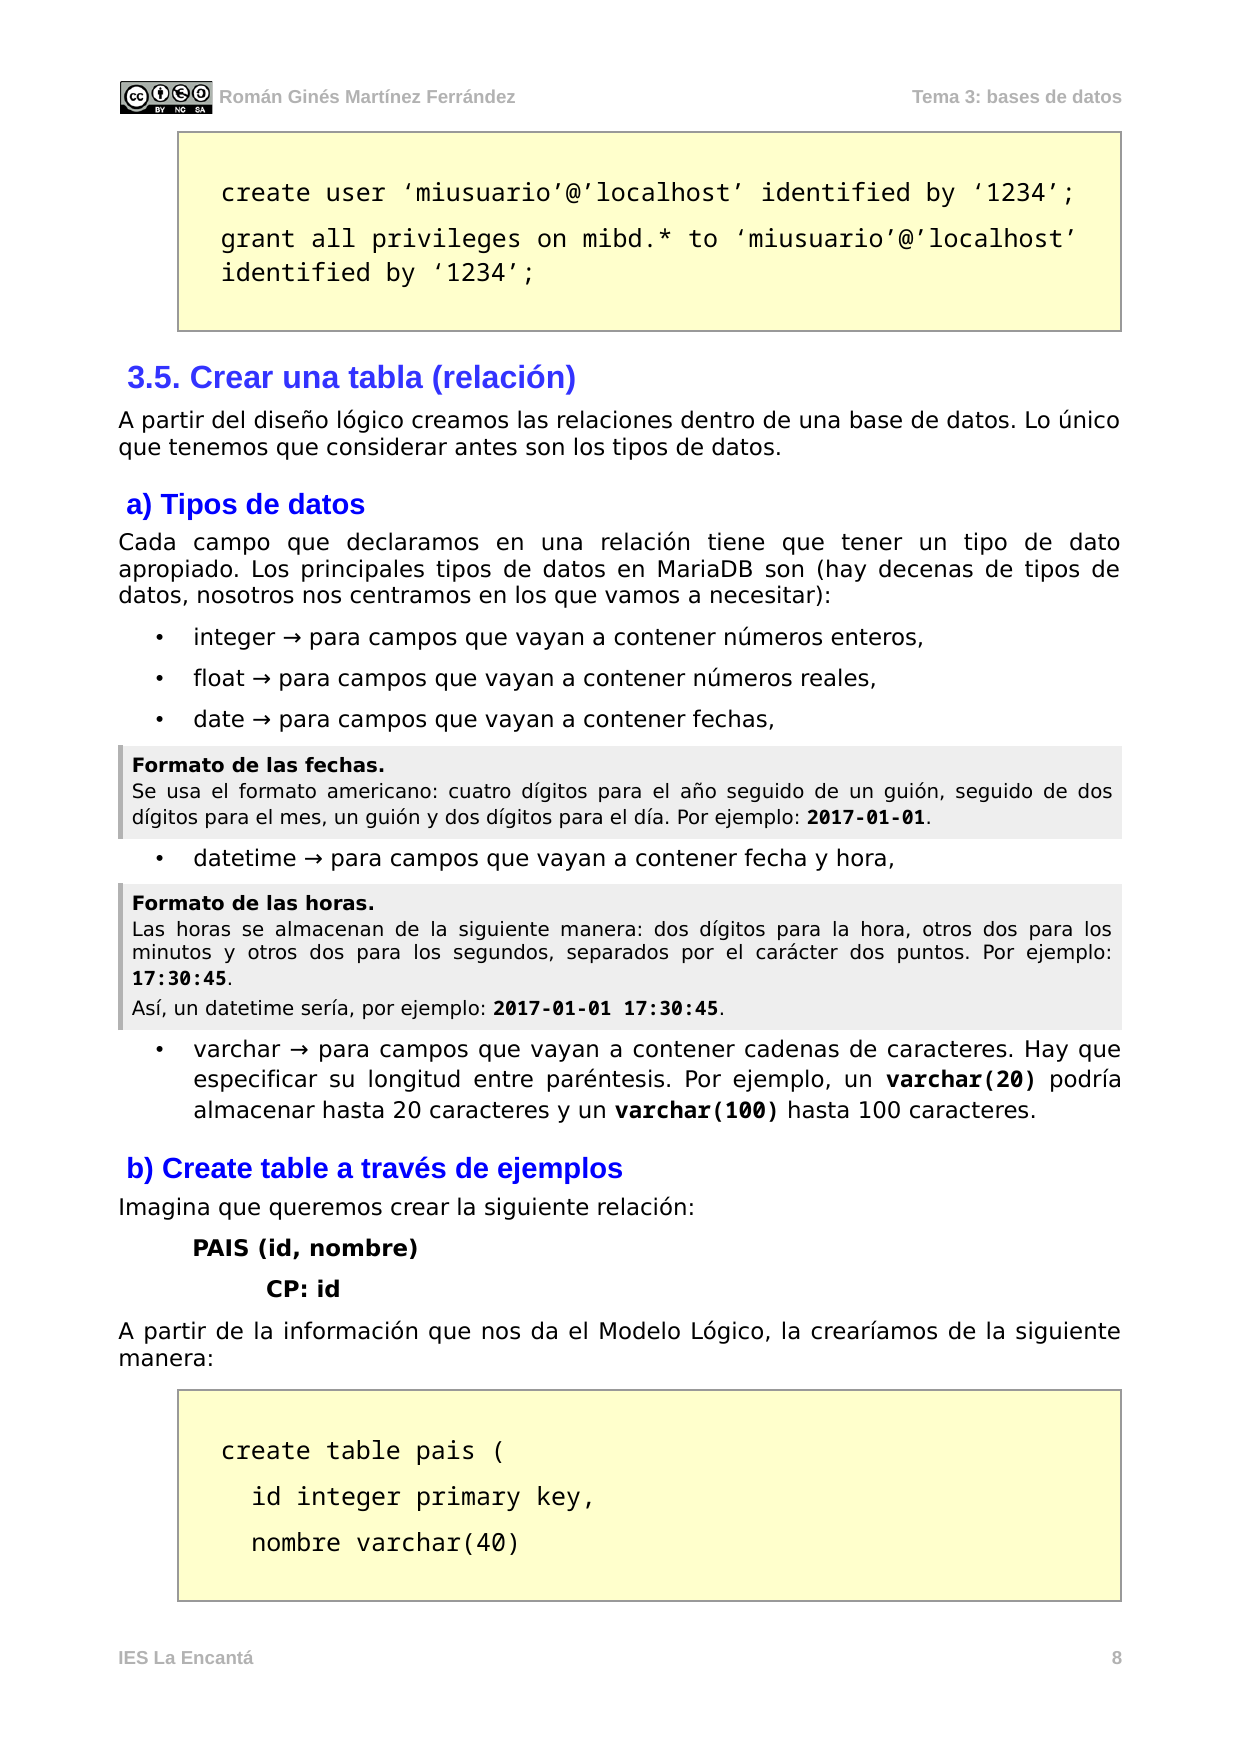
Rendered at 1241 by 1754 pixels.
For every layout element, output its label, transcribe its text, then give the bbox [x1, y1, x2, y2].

picture [120, 81, 213, 114]
subtitle Tipos de datos [118, 487, 1122, 520]
list date → para campos que vayan a contener fechas, [156, 707, 1122, 733]
text create table pais ( [179, 1391, 1120, 1435]
text Cada campo que declaramos en una relación tiene que tener un tipo de dato apropiado. Los principales tipos de datos en MariaDB son (hay decenas de tipos de datos, nosotros nos centramos en los que vamos a necesitar): [118, 529, 1122, 609]
text Así, un datetime sería, por ejemplo: 2017-01-01 17:30:45. [123, 985, 1122, 1030]
text Formato de las horas. [123, 884, 1122, 909]
text id integer primary key, [179, 1435, 1120, 1481]
text grant all privileges on mibd.* to ‘miusuario’@’localhost’ identified by ‘1234’; [179, 177, 1120, 330]
text Formato de las fechas. [123, 746, 1122, 771]
text Se usa el formato americano: cuatro dígitos para el año seguido de un guión, seguido de dos dígitos para el mes, un guión y dos dígitos para el día. Por ejemplo: 2017-01-01. [123, 771, 1122, 839]
text CP: id [118, 1277, 1122, 1303]
list datetime → para campos que vayan a contener fecha y hora, [156, 845, 1122, 871]
list integer → para campos que vayan a contener números enteros, [156, 624, 1122, 651]
text nombre varchar(40) [179, 1481, 1120, 1600]
text Imagina que queremos crear la siguiente relación: [118, 1194, 1122, 1221]
text Las horas se almacenan de la siguiente manera: dos dígitos para la hora, otros dos para los minutos y otros dos para los segundos, separados por el carácter dos puntos. Por ejemplo: 17:30:45. [123, 909, 1122, 985]
list float → para campos que vayan a contener números reales, [156, 665, 1122, 692]
text A partir de la información que nos da el Modelo Lógico, la crearíamos de la siguiente manera: [118, 1318, 1122, 1371]
text A partir del diseño lógico creamos las relaciones dentro de una base de datos. Lo único que tenemos que considerar antes son los tipos de datos. [118, 407, 1122, 460]
text create user ‘miusuario’@’localhost’ identified by ‘1234’; [179, 133, 1120, 177]
list varchar → para campos que vayan a contener cadenas de caracteres. Hay que especificar su longitud entre paréntesis. Por ejemplo, un varchar(20) podría almacenar hasta 20 caracteres y un varchar(100) hasta 100 caracteres. [156, 1036, 1122, 1125]
subtitle Crear una tabla (relación) [118, 358, 1122, 395]
subtitle Create table a través de ejemplos [118, 1152, 1122, 1185]
text PAIS (id, nombre) [118, 1235, 1122, 1262]
